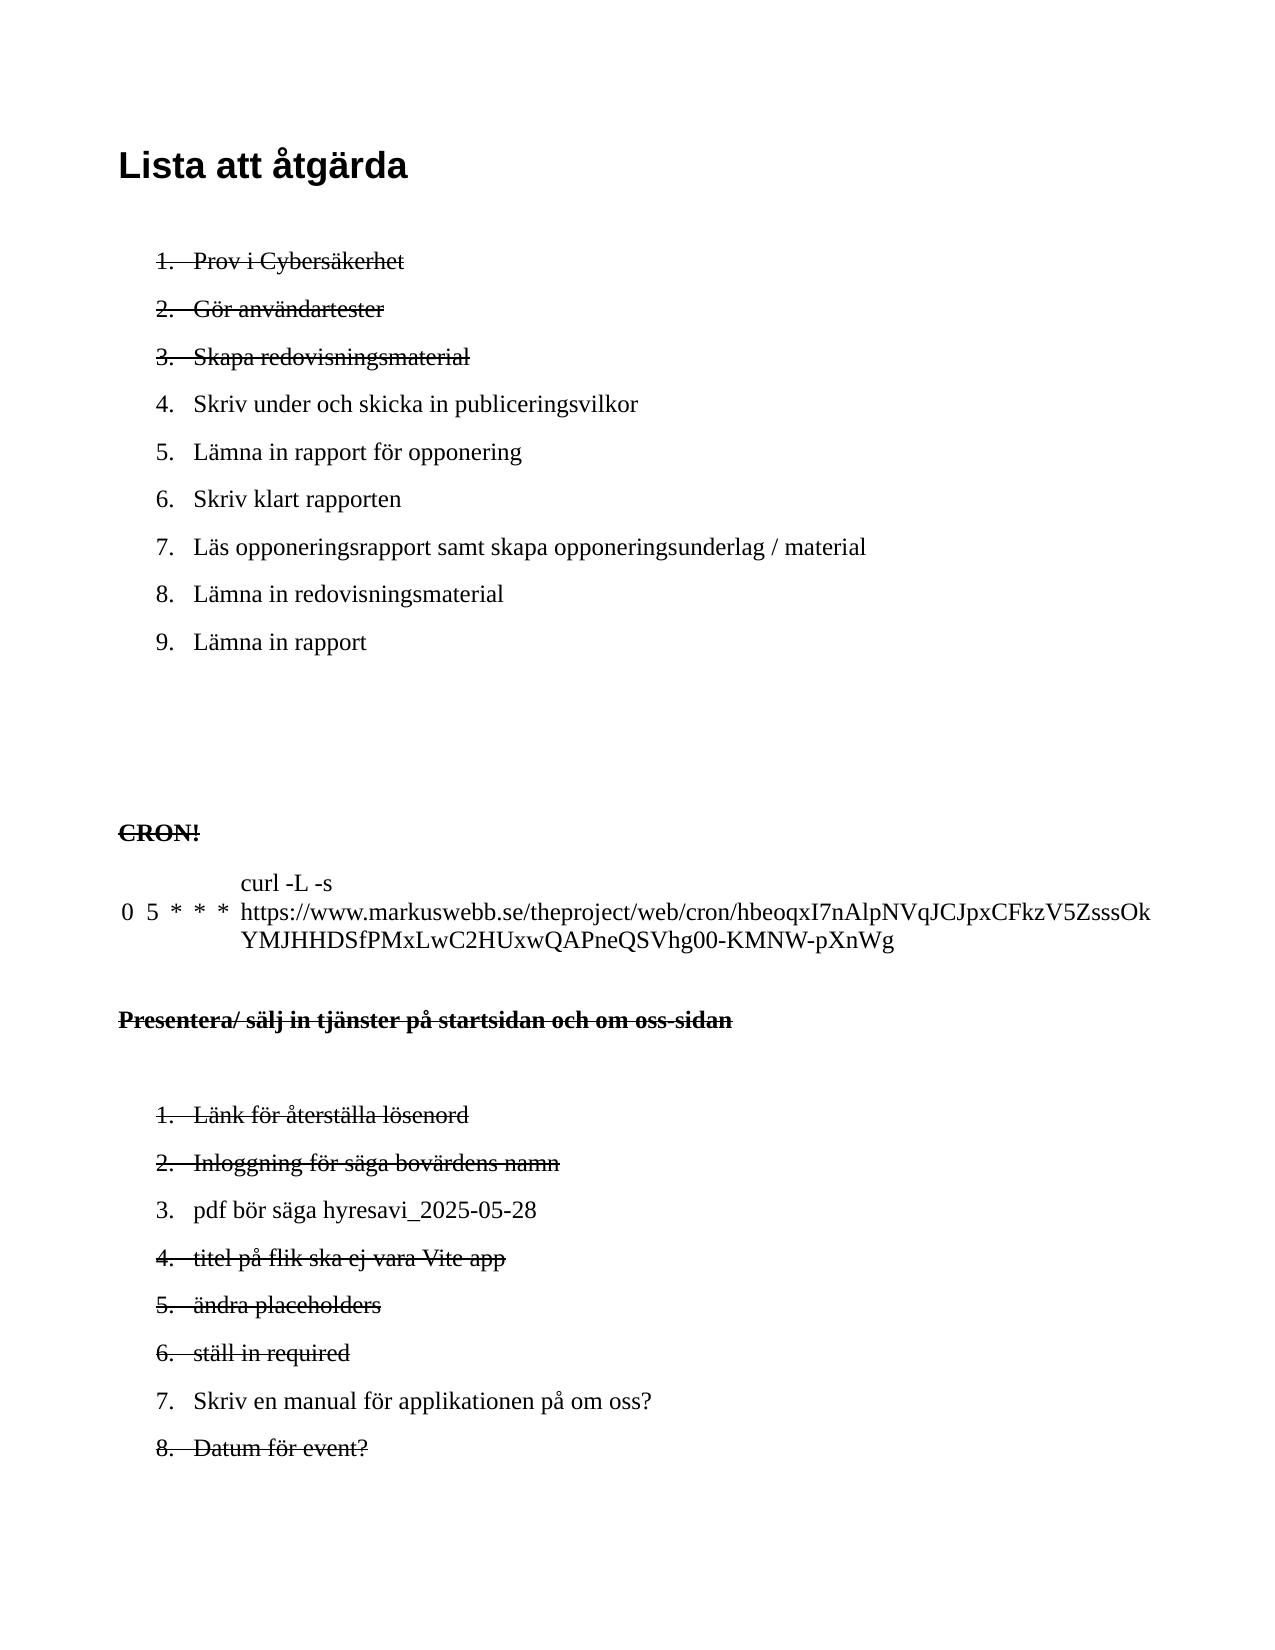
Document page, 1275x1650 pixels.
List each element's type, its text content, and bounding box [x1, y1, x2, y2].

list Länk för återställa lösenord [156, 1100, 1157, 1129]
list Gör användartester [156, 294, 1157, 323]
list titel på flik ska ej vara Vite app [156, 1243, 1157, 1272]
list Lämna in redovisningsmaterial [156, 579, 1157, 608]
list Skriv en manual för applikationen på om oss? [156, 1386, 1157, 1414]
list ändra placeholders [156, 1291, 1157, 1319]
list Prov i Cybersäkerhet [156, 246, 1157, 275]
table_header * [167, 865, 190, 957]
table_header * [190, 865, 214, 957]
list ställ in required [156, 1338, 1157, 1367]
table_header 5 [143, 865, 167, 957]
list Inloggning för säga bovärdens namn [156, 1148, 1157, 1176]
list Lämna in rapport [156, 627, 1157, 656]
list Skriv under och skicka in publiceringsvilkor [156, 389, 1157, 418]
table_header 0 [118, 865, 143, 957]
table_header curl -L -s https://www.markuswebb.se/theproject/web/cron/hbeoqxI7nAlpNVqJCJpxCFkzV5ZsssOkYMJHHDSfPMxLwC2HUxwQAPneQSVhg00-KMNW-pXnWg [238, 865, 1157, 957]
list Lämna in rapport för opponering [156, 437, 1157, 466]
text CRON! [118, 818, 1157, 846]
subtitle Lista att åtgärda [118, 143, 1157, 186]
list Datum för event? [156, 1433, 1157, 1462]
text Presentera/ sälj in tjänster på startsidan och om oss-sidan [118, 1005, 1157, 1034]
list pdf bör säga hyresavi_2025-05-28 [156, 1195, 1157, 1224]
table_header * [214, 865, 237, 957]
list Läs opponeringsrapport samt skapa opponeringsunderlag / material [156, 532, 1157, 561]
list Skriv klart rapporten [156, 484, 1157, 513]
list Skapa redovisningsmaterial [156, 342, 1157, 370]
